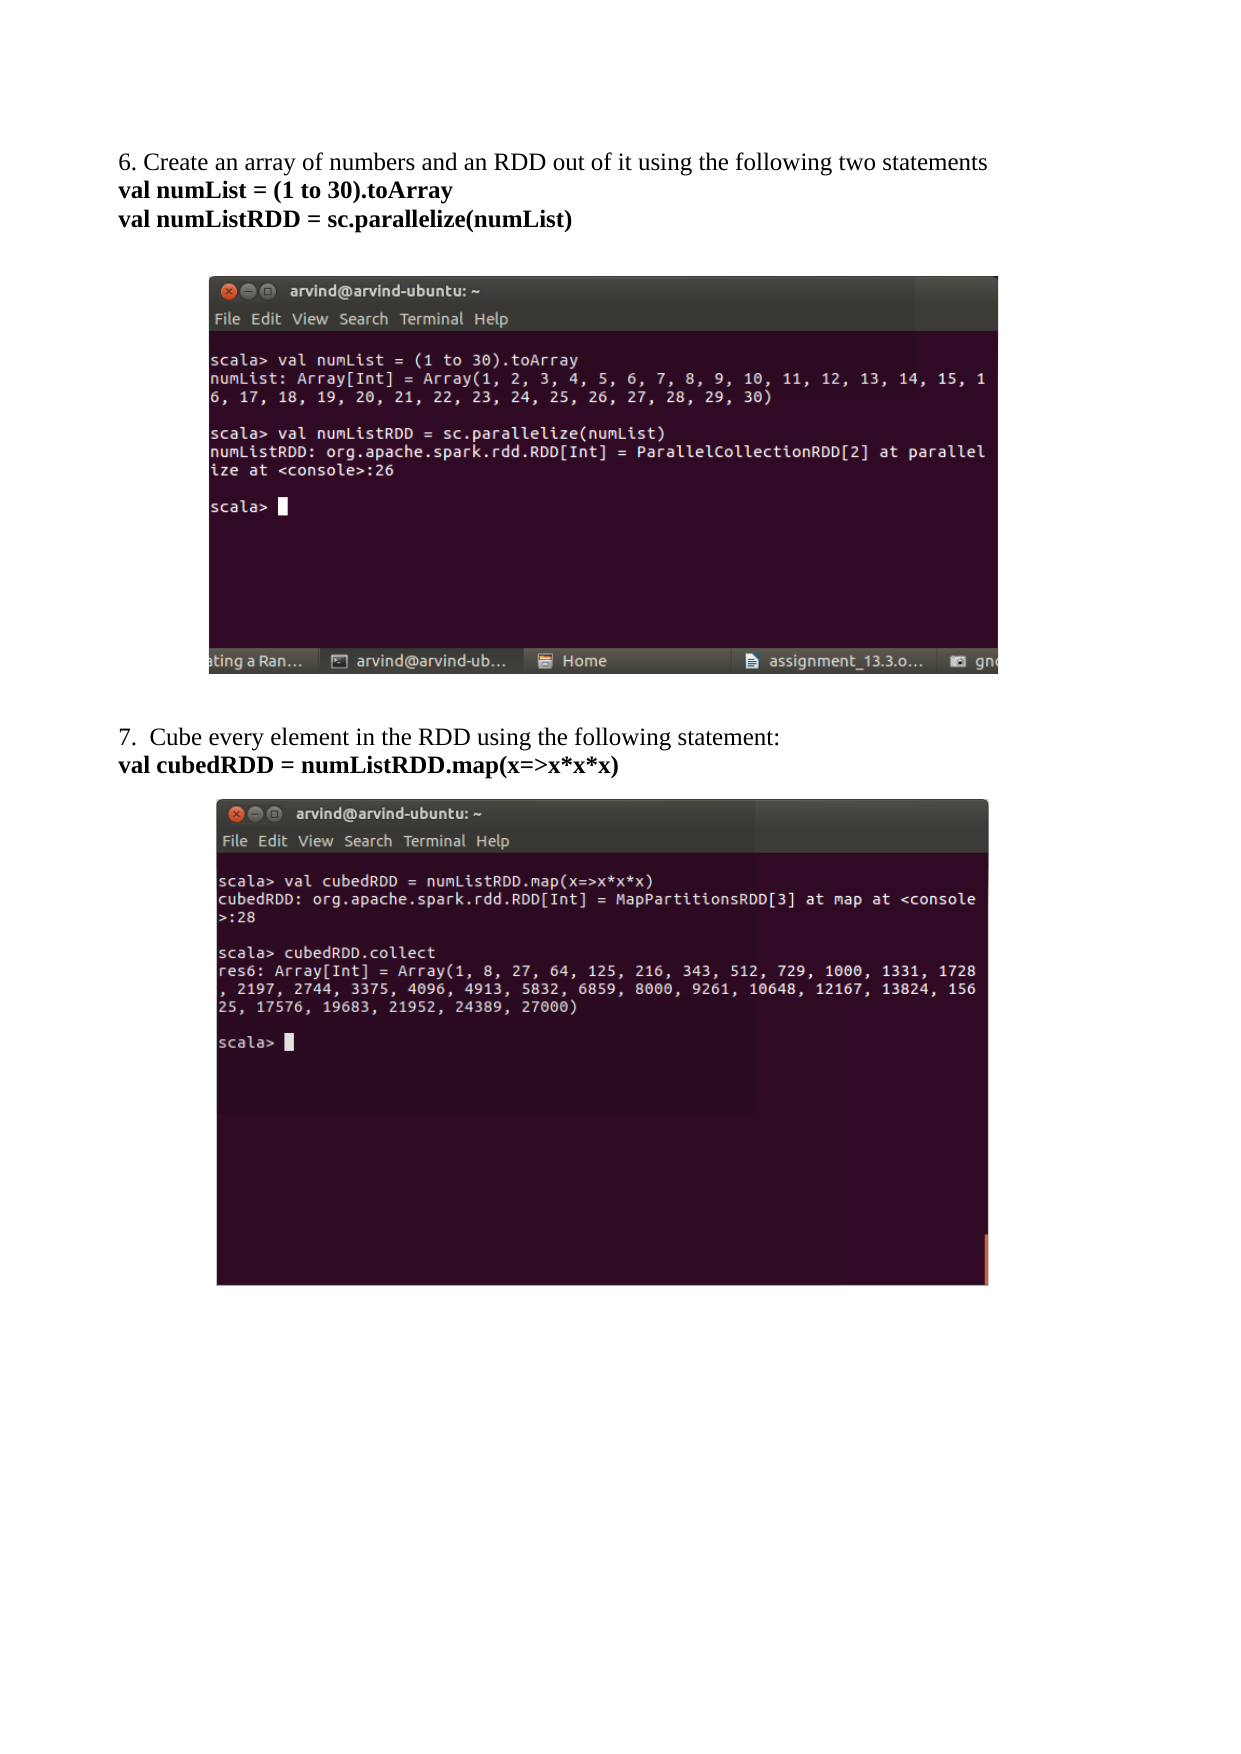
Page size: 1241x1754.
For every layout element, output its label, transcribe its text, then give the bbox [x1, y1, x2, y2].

text val cubedRDD = numListRDD.map(x=>x*x*x) [118, 751, 1122, 779]
text val numList = (1 to 30).toArray [118, 176, 1122, 204]
text val numListRDD = sc.parallelize(numList) [118, 204, 1122, 233]
text 6. Create an array of numbers and an RDD out of it using the following two statements [118, 147, 1122, 176]
text 7. Cube every element in the RDD using the following statement: [118, 722, 1122, 751]
